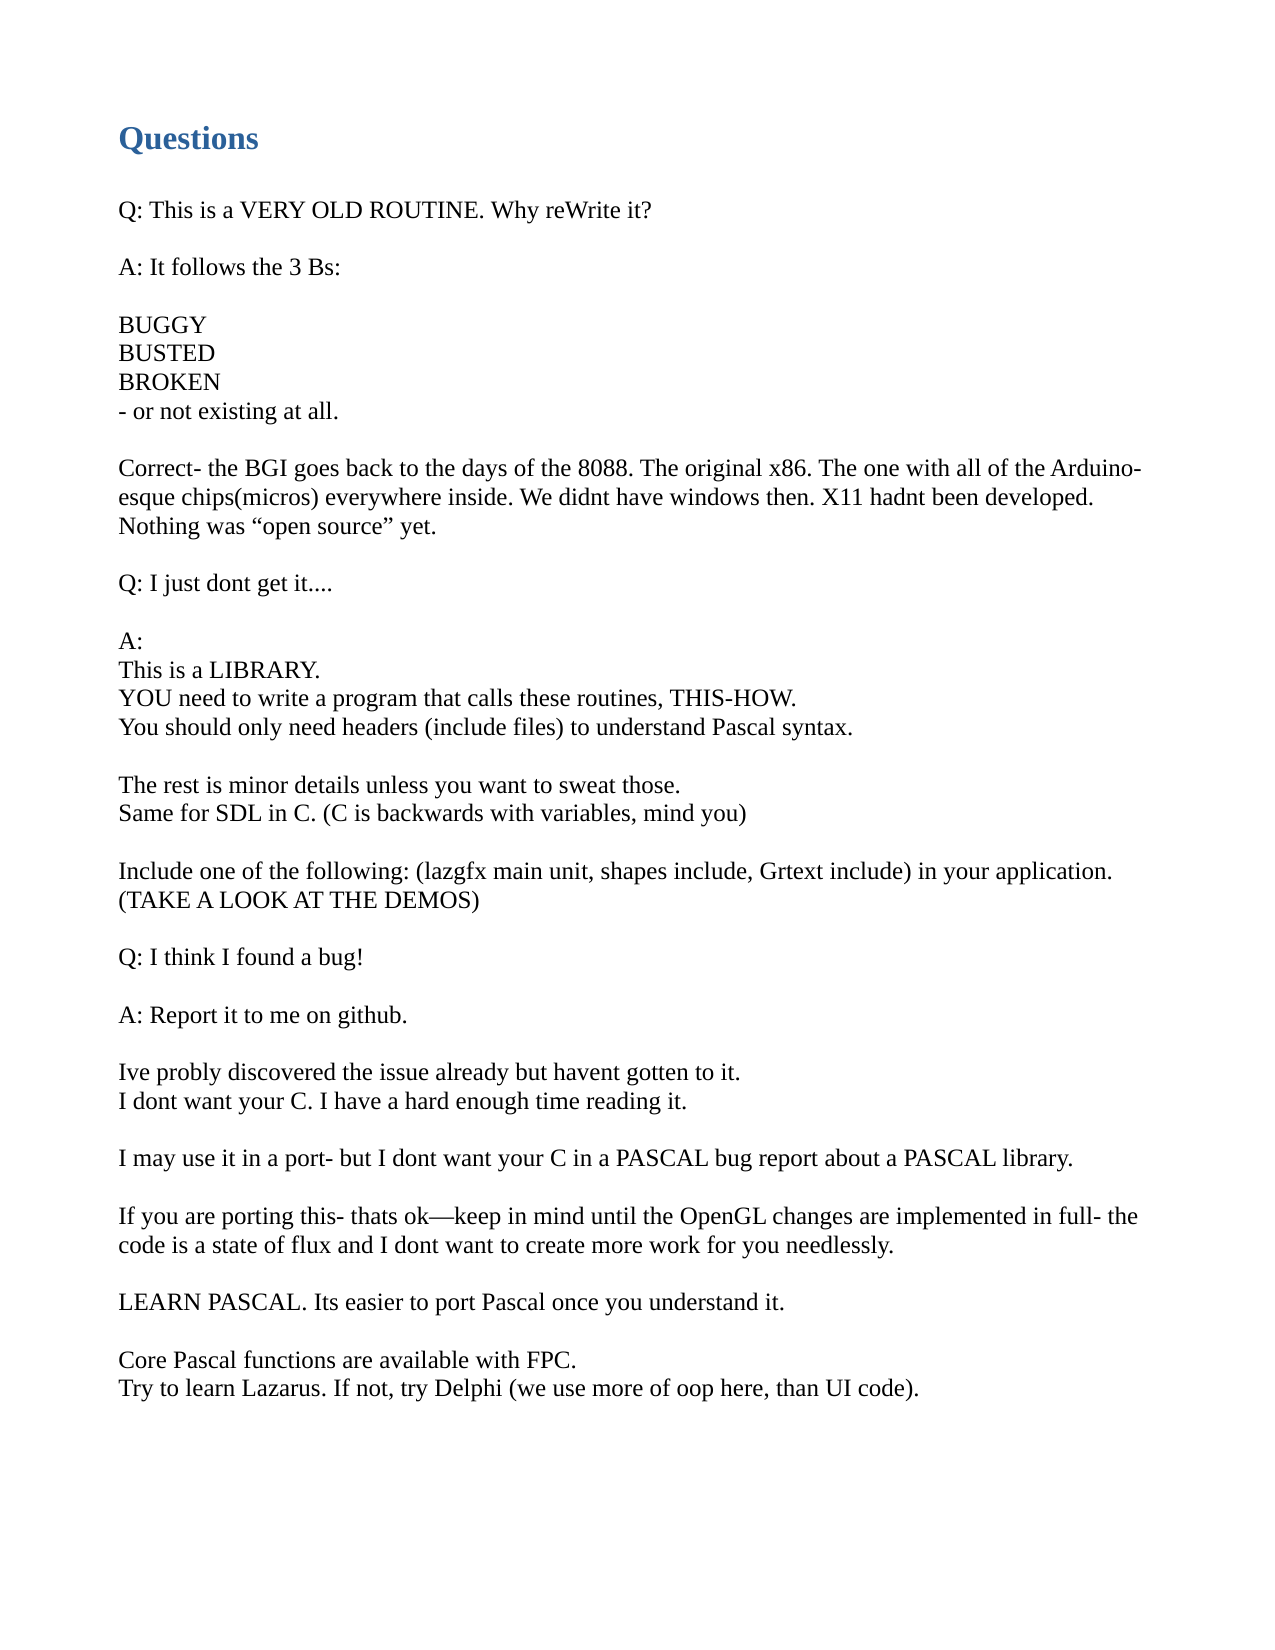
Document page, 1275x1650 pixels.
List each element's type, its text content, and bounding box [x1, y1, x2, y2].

text Ive probly discovered the issue already but havent gotten to it. [118, 1057, 1157, 1086]
text A: [118, 626, 1157, 655]
text Try to learn Lazarus. If not, try Delphi (we use more of oop here, than UI code). [118, 1373, 1157, 1402]
text A: Report it to me on github. [118, 1000, 1157, 1028]
text Core Pascal functions are available with FPC. [118, 1345, 1157, 1373]
text You should only need headers (include files) to understand Pascal syntax. [118, 712, 1157, 741]
text Correct- the BGI goes back to the days of the 8088. The original x86. The one with all of the Arduino-esque chips(micros) everywhere inside. We didnt have windows then. X11 hadnt been developed. Nothing was “open source” yet. [118, 453, 1157, 540]
text BUGGY [118, 310, 1157, 338]
text Q: This is a VERY OLD ROUTINE. Why reWrite it? [118, 195, 1157, 223]
text BROKEN [118, 367, 1157, 396]
text The rest is minor details unless you want to sweat those. [118, 770, 1157, 798]
text LEARN PASCAL. Its easier to port Pascal once you understand it. [118, 1287, 1157, 1316]
text (TAKE A LOOK AT THE DEMOS) [118, 885, 1157, 913]
text I dont want your C. I have a hard enough time reading it. [118, 1086, 1157, 1115]
text I may use it in a port- but I dont want your C in a PASCAL bug report about a PASCAL library. [118, 1143, 1157, 1172]
text - or not existing at all. [118, 396, 1157, 425]
text YOU need to write a program that calls these routines, THIS-HOW. [118, 683, 1157, 712]
text BUSTED [118, 338, 1157, 367]
text Q: I think I found a bug! [118, 942, 1157, 971]
text If you are porting this- thats ok—keep in mind until the OpenGL changes are implemented in full- the code is a state of flux and I dont want to create more work for you needlessly. [118, 1201, 1157, 1258]
text Q: I just dont get it.... [118, 568, 1157, 597]
text This is a LIBRARY. [118, 655, 1157, 683]
text Questions [118, 118, 1157, 156]
text A: It follows the 3 Bs: [118, 252, 1157, 281]
text Same for SDL in C. (C is backwards with variables, mind you) [118, 798, 1157, 827]
text Include one of the following: (lazgfx main unit, shapes include, Grtext include) in your application. [118, 856, 1157, 885]
